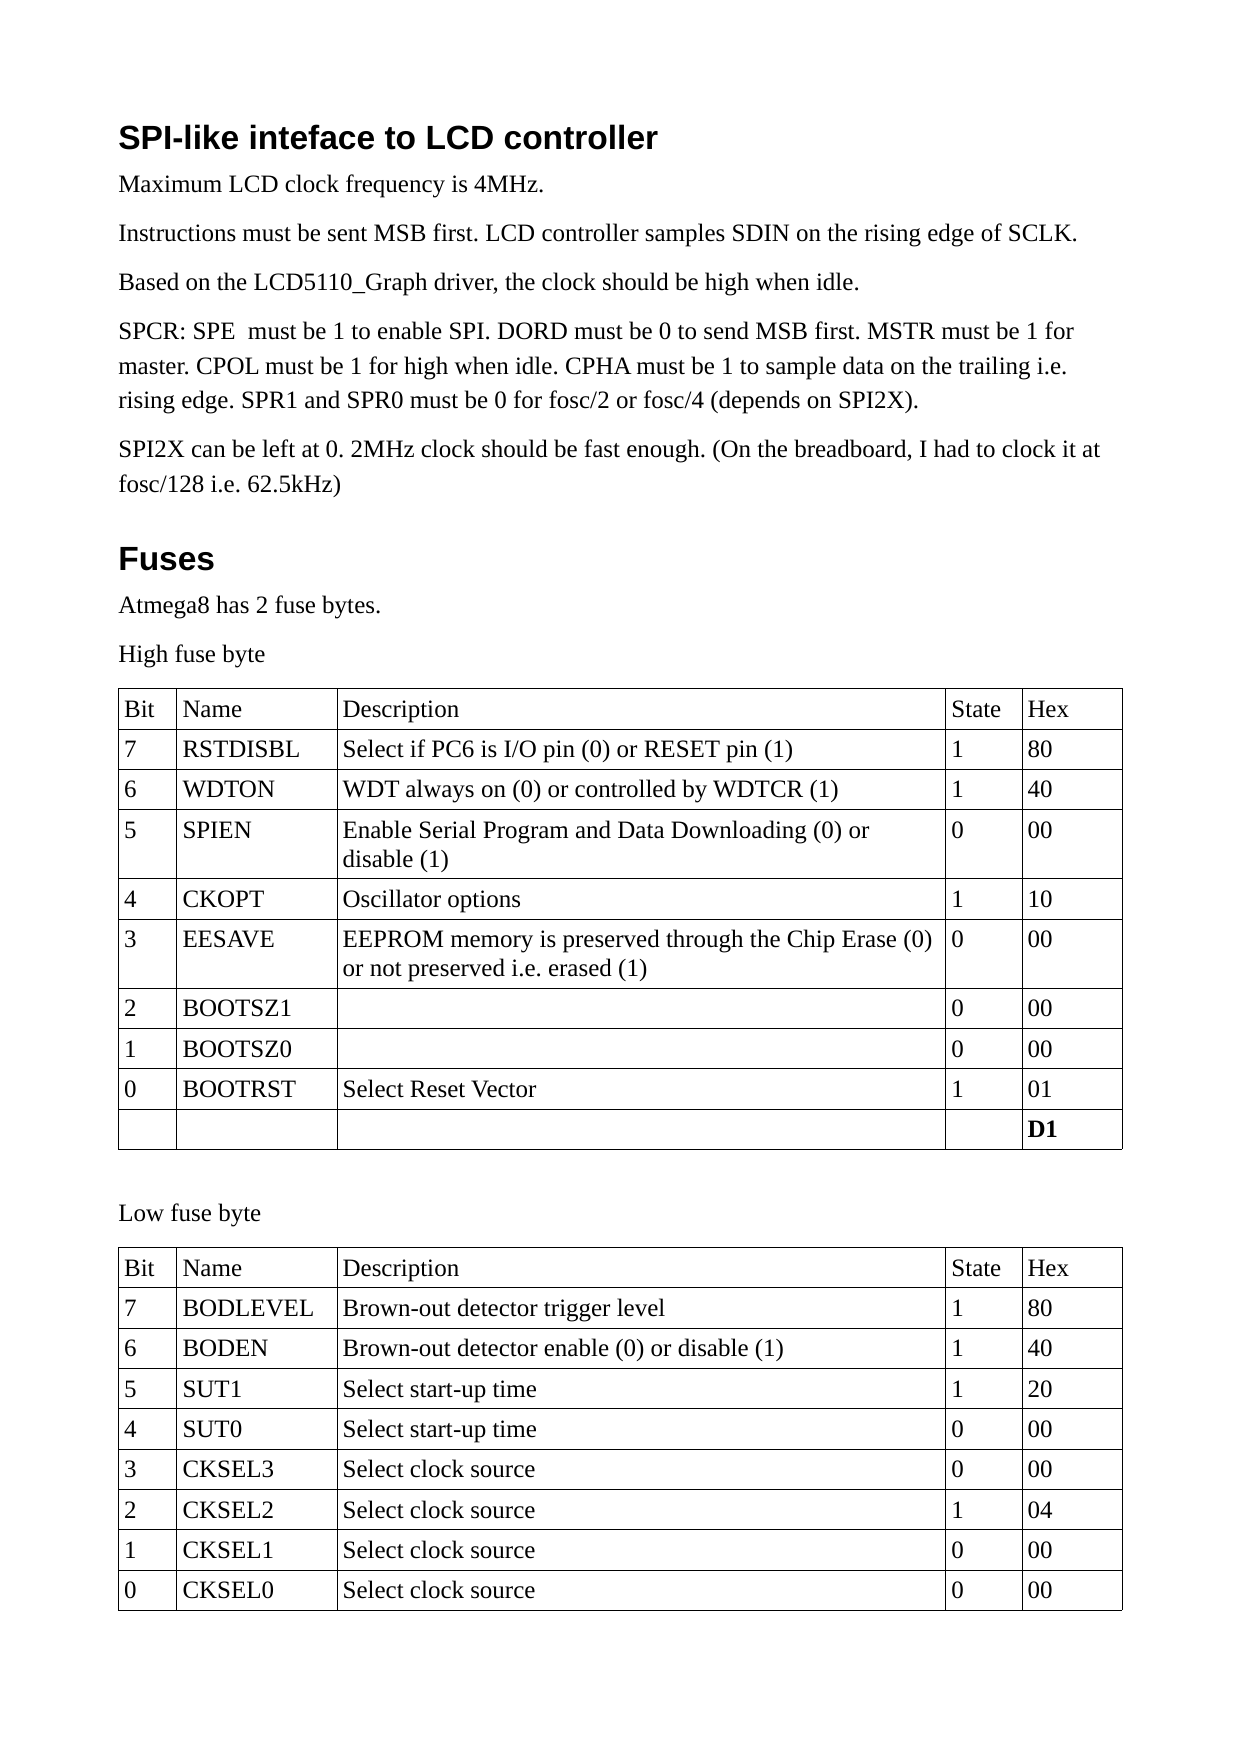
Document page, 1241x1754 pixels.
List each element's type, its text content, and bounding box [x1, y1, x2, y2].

table_cell 1 [946, 1490, 1022, 1529]
table_cell 4 [119, 1409, 176, 1448]
table_cell 6 [119, 1329, 176, 1368]
table_cell 3 [119, 920, 176, 987]
table_cell 5 [119, 810, 176, 878]
table_cell 00 [1023, 1409, 1122, 1448]
table_cell 1 [946, 1288, 1022, 1328]
table_cell Select clock source [338, 1530, 945, 1569]
table_cell 1 [946, 1069, 1022, 1108]
table_cell [177, 1110, 337, 1149]
table_cell 2 [119, 989, 176, 1028]
table_cell [338, 1029, 945, 1068]
table_cell Select if PC6 is I/O pin (0) or RESET pin (1) [338, 730, 945, 769]
table_cell 3 [119, 1450, 176, 1489]
table_cell Select clock source [338, 1450, 945, 1489]
table_header Description [338, 1248, 945, 1287]
table_cell 00 [1023, 1450, 1122, 1489]
table_cell WDTON [177, 770, 337, 809]
table_cell 4 [119, 879, 176, 918]
text Based on the LCD5110_Graph driver, the clock should be high when idle. [118, 267, 1122, 296]
table_cell CKSEL3 [177, 1450, 337, 1489]
text SPCR: SPE must be 1 to enable SPI. DORD must be 0 to send MSB first. MSTR must be 1 for master. CPOL must be 1 for high when idle. CPHA must be 1 to sample data on the trailing i.e. rising edge. SPR1 and SPR0 must be 0 for fosc/2 or fosc/4 (depends on SPI2X). [118, 316, 1122, 414]
table_cell Select start-up time [338, 1369, 945, 1408]
table_cell Brown-out detector enable (0) or disable (1) [338, 1329, 945, 1368]
table_cell SUT1 [177, 1369, 337, 1408]
table_cell 0 [946, 920, 1022, 987]
table_cell 0 [119, 1571, 176, 1610]
table_header State [946, 1248, 1022, 1287]
table_cell EEPROM memory is preserved through the Chip Erase (0) or not preserved i.e. erased (1) [338, 920, 945, 987]
subtitle SPI-like inteface to LCD controller [118, 118, 1122, 157]
table_header State [946, 689, 1022, 728]
table_cell Select Reset Vector [338, 1069, 945, 1108]
table_cell BOOTSZ1 [177, 989, 337, 1028]
table_cell 40 [1023, 1329, 1122, 1368]
table_cell [119, 1110, 176, 1149]
text High fuse byte [118, 639, 1122, 668]
table_cell 1 [119, 1029, 176, 1068]
table_cell 6 [119, 770, 176, 809]
table_cell 0 [946, 1409, 1022, 1448]
table_header Name [177, 689, 337, 728]
table_header Bit [119, 689, 176, 728]
table_cell BODLEVEL [177, 1288, 337, 1328]
table_cell D1 [1023, 1110, 1122, 1149]
table_header Hex [1023, 689, 1122, 728]
table_cell Oscillator options [338, 879, 945, 918]
table_cell [338, 1110, 945, 1149]
table_cell Brown-out detector trigger level [338, 1288, 945, 1328]
table_cell 0 [946, 1571, 1022, 1610]
table_cell 00 [1023, 1530, 1122, 1569]
table_cell CKSEL0 [177, 1571, 337, 1610]
table_header Description [338, 689, 945, 728]
table_cell RSTDISBL [177, 730, 337, 769]
table_cell BOOTRST [177, 1069, 337, 1108]
text Maximum LCD clock frequency is 4MHz. [118, 169, 1122, 198]
table_cell 40 [1023, 770, 1122, 809]
table_header Bit [119, 1248, 176, 1287]
table_cell [338, 989, 945, 1028]
table_cell 1 [946, 1329, 1022, 1368]
table_cell Select start-up time [338, 1409, 945, 1448]
table_cell 1 [946, 770, 1022, 809]
table_cell 0 [946, 1029, 1022, 1068]
table_cell SUT0 [177, 1409, 337, 1448]
table_cell 80 [1023, 1288, 1122, 1328]
table_cell SPIEN [177, 810, 337, 878]
table_cell BODEN [177, 1329, 337, 1368]
table_cell Select clock source [338, 1490, 945, 1529]
table_cell 0 [119, 1069, 176, 1108]
table_cell 7 [119, 1288, 176, 1328]
table_cell 2 [119, 1490, 176, 1529]
table_cell 1 [119, 1530, 176, 1569]
text SPI2X can be left at 0. 2MHz clock should be fast enough. (On the breadboard, I had to clock it at fosc/128 i.e. 62.5kHz) [118, 434, 1122, 498]
text Atmega8 has 2 fuse bytes. [118, 590, 1122, 619]
table_cell 00 [1023, 1029, 1122, 1068]
table_cell 00 [1023, 810, 1122, 878]
table_cell EESAVE [177, 920, 337, 987]
table_cell CKSEL1 [177, 1530, 337, 1569]
text Instructions must be sent MSB first. LCD controller samples SDIN on the rising edge of SCLK. [118, 218, 1122, 247]
table_cell 10 [1023, 879, 1122, 918]
table_cell 00 [1023, 989, 1122, 1028]
table_cell 0 [946, 1530, 1022, 1569]
table_header Hex [1023, 1248, 1122, 1287]
table_cell 1 [946, 879, 1022, 918]
table_header Name [177, 1248, 337, 1287]
table_cell 5 [119, 1369, 176, 1408]
table_cell Select clock source [338, 1571, 945, 1610]
table_cell [946, 1110, 1022, 1149]
table_cell CKOPT [177, 879, 337, 918]
table_cell 1 [946, 1369, 1022, 1408]
table_cell 7 [119, 730, 176, 769]
table_cell CKSEL2 [177, 1490, 337, 1529]
table_cell 04 [1023, 1490, 1122, 1529]
table_cell 0 [946, 1450, 1022, 1489]
table_cell WDT always on (0) or controlled by WDTCR (1) [338, 770, 945, 809]
table_cell 0 [946, 810, 1022, 878]
table_cell 00 [1023, 1571, 1122, 1610]
table_cell 1 [946, 730, 1022, 769]
table_cell BOOTSZ0 [177, 1029, 337, 1068]
table_cell 00 [1023, 920, 1122, 987]
text Low fuse byte [118, 1198, 1122, 1227]
table_cell 0 [946, 989, 1022, 1028]
table_cell 20 [1023, 1369, 1122, 1408]
table_cell Enable Serial Program and Data Downloading (0) or disable (1) [338, 810, 945, 878]
subtitle Fuses [118, 539, 1122, 577]
table_cell 01 [1023, 1069, 1122, 1108]
table_cell 80 [1023, 730, 1122, 769]
